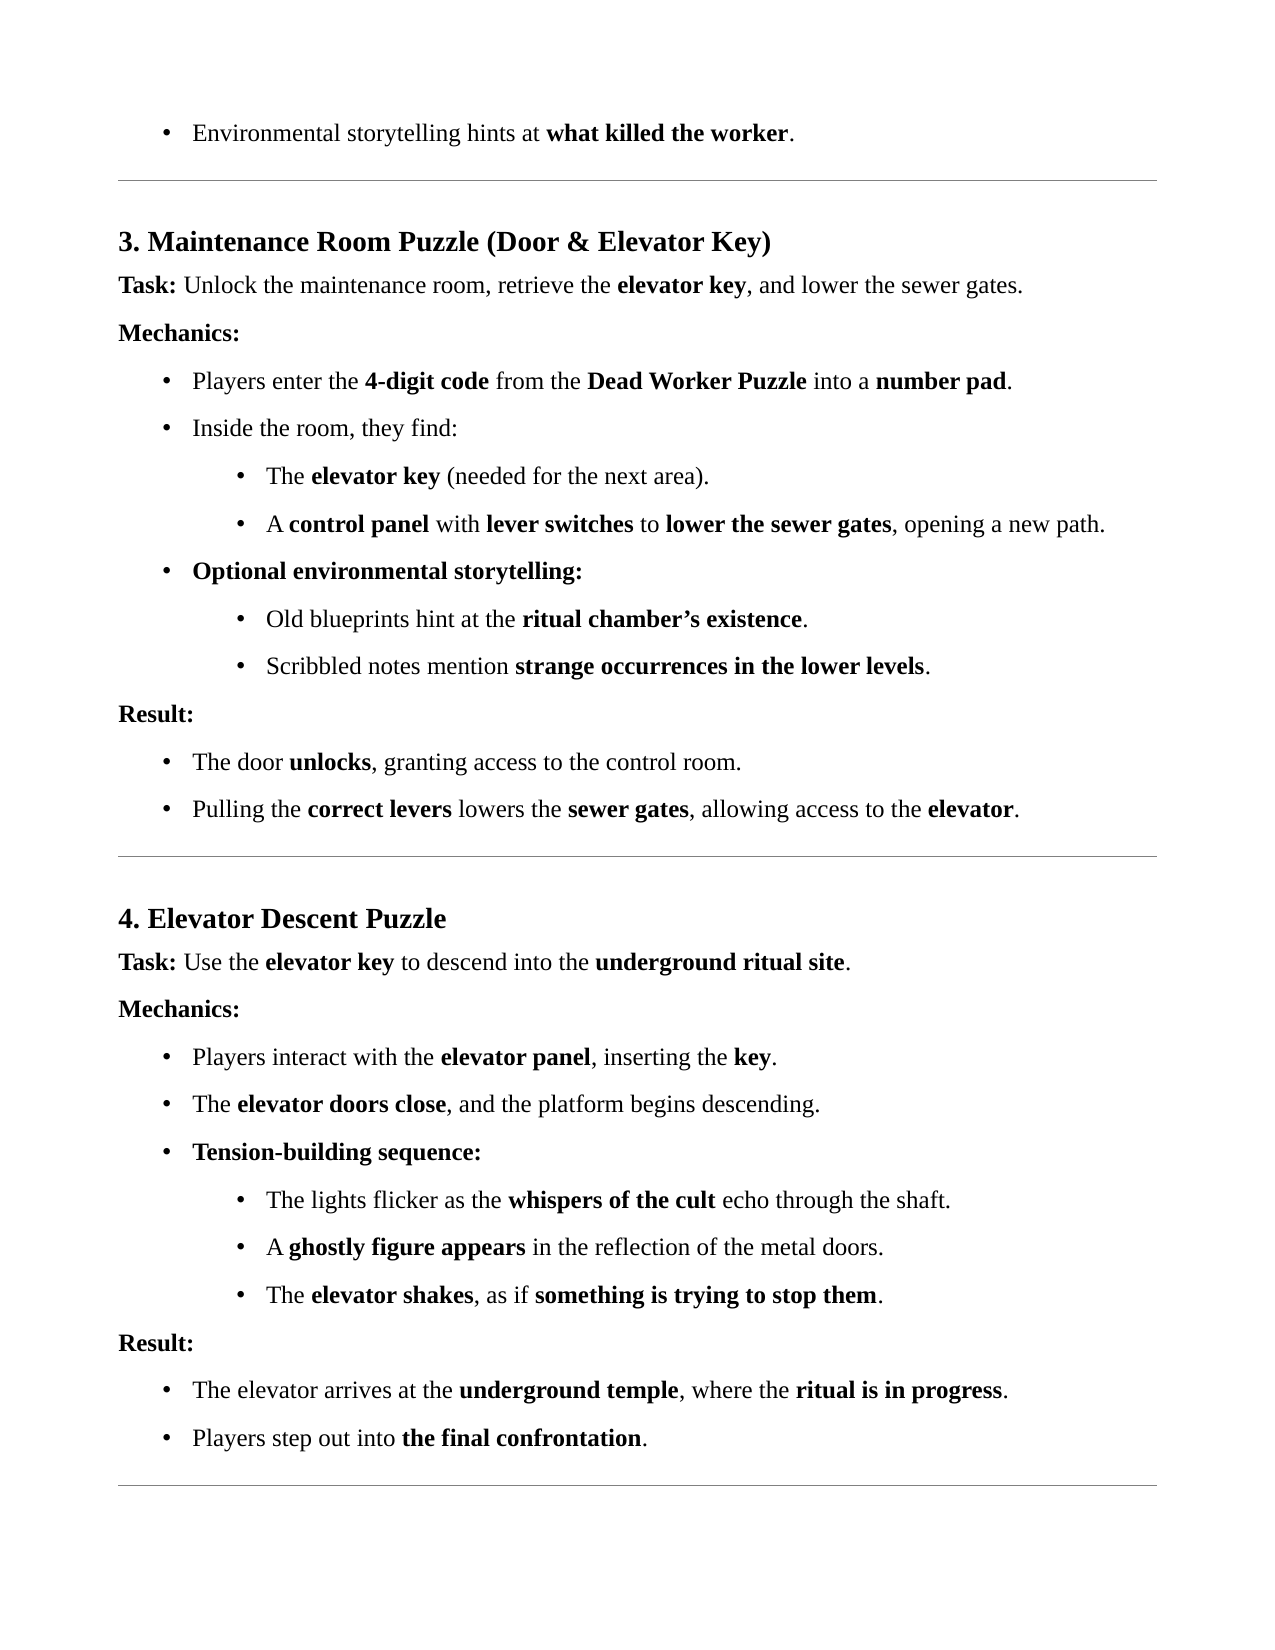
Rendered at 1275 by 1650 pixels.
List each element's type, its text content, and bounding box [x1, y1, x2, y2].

list Scribbled notes mention strange occurrences in the lower levels. [236, 651, 1157, 680]
list The elevator arrives at the underground temple, where the ritual is in progress. [162, 1375, 1157, 1404]
text Mechanics: [118, 318, 1157, 347]
text Task: Use the elevator key to descend into the underground ritual site. [118, 947, 1157, 976]
list Players step out into the final confrontation. [162, 1423, 1157, 1452]
list Players enter the 4-digit code from the Dead Worker Puzzle into a number pad. [162, 366, 1157, 394]
list Tension-building sequence: [162, 1137, 1157, 1166]
list The door unlocks, granting access to the control room. [162, 747, 1157, 775]
list Players interact with the elevator panel, inserting the key. [162, 1042, 1157, 1071]
text Result: [118, 699, 1157, 728]
list The elevator key (needed for the next area). [236, 461, 1157, 490]
list Environmental storytelling hints at what killed the worker. [162, 118, 1157, 147]
list A control panel with lever switches to lower the sewer gates, opening a new path. [236, 509, 1157, 537]
subtitle 4. Elevator Descent Puzzle [118, 901, 1157, 934]
text Result: [118, 1328, 1157, 1356]
text Mechanics: [118, 994, 1157, 1023]
subtitle 3. Maintenance Room Puzzle (Door & Elevator Key) [118, 224, 1157, 258]
list Old blueprints hint at the ritual chamber’s existence. [236, 604, 1157, 633]
list Optional environmental storytelling: [162, 556, 1157, 585]
list A ghostly figure appears in the reflection of the metal doors. [236, 1232, 1157, 1261]
list The elevator doors close, and the platform begins descending. [162, 1089, 1157, 1118]
list Pulling the correct levers lowers the sewer gates, allowing access to the elevator. [162, 794, 1157, 823]
list The elevator shakes, as if something is trying to stop them. [236, 1280, 1157, 1309]
list Inside the room, they find: [162, 413, 1157, 442]
list The lights flicker as the whispers of the cult echo through the shaft. [236, 1185, 1157, 1213]
text Task: Unlock the maintenance room, retrieve the elevator key, and lower the sewer gates. [118, 271, 1157, 299]
